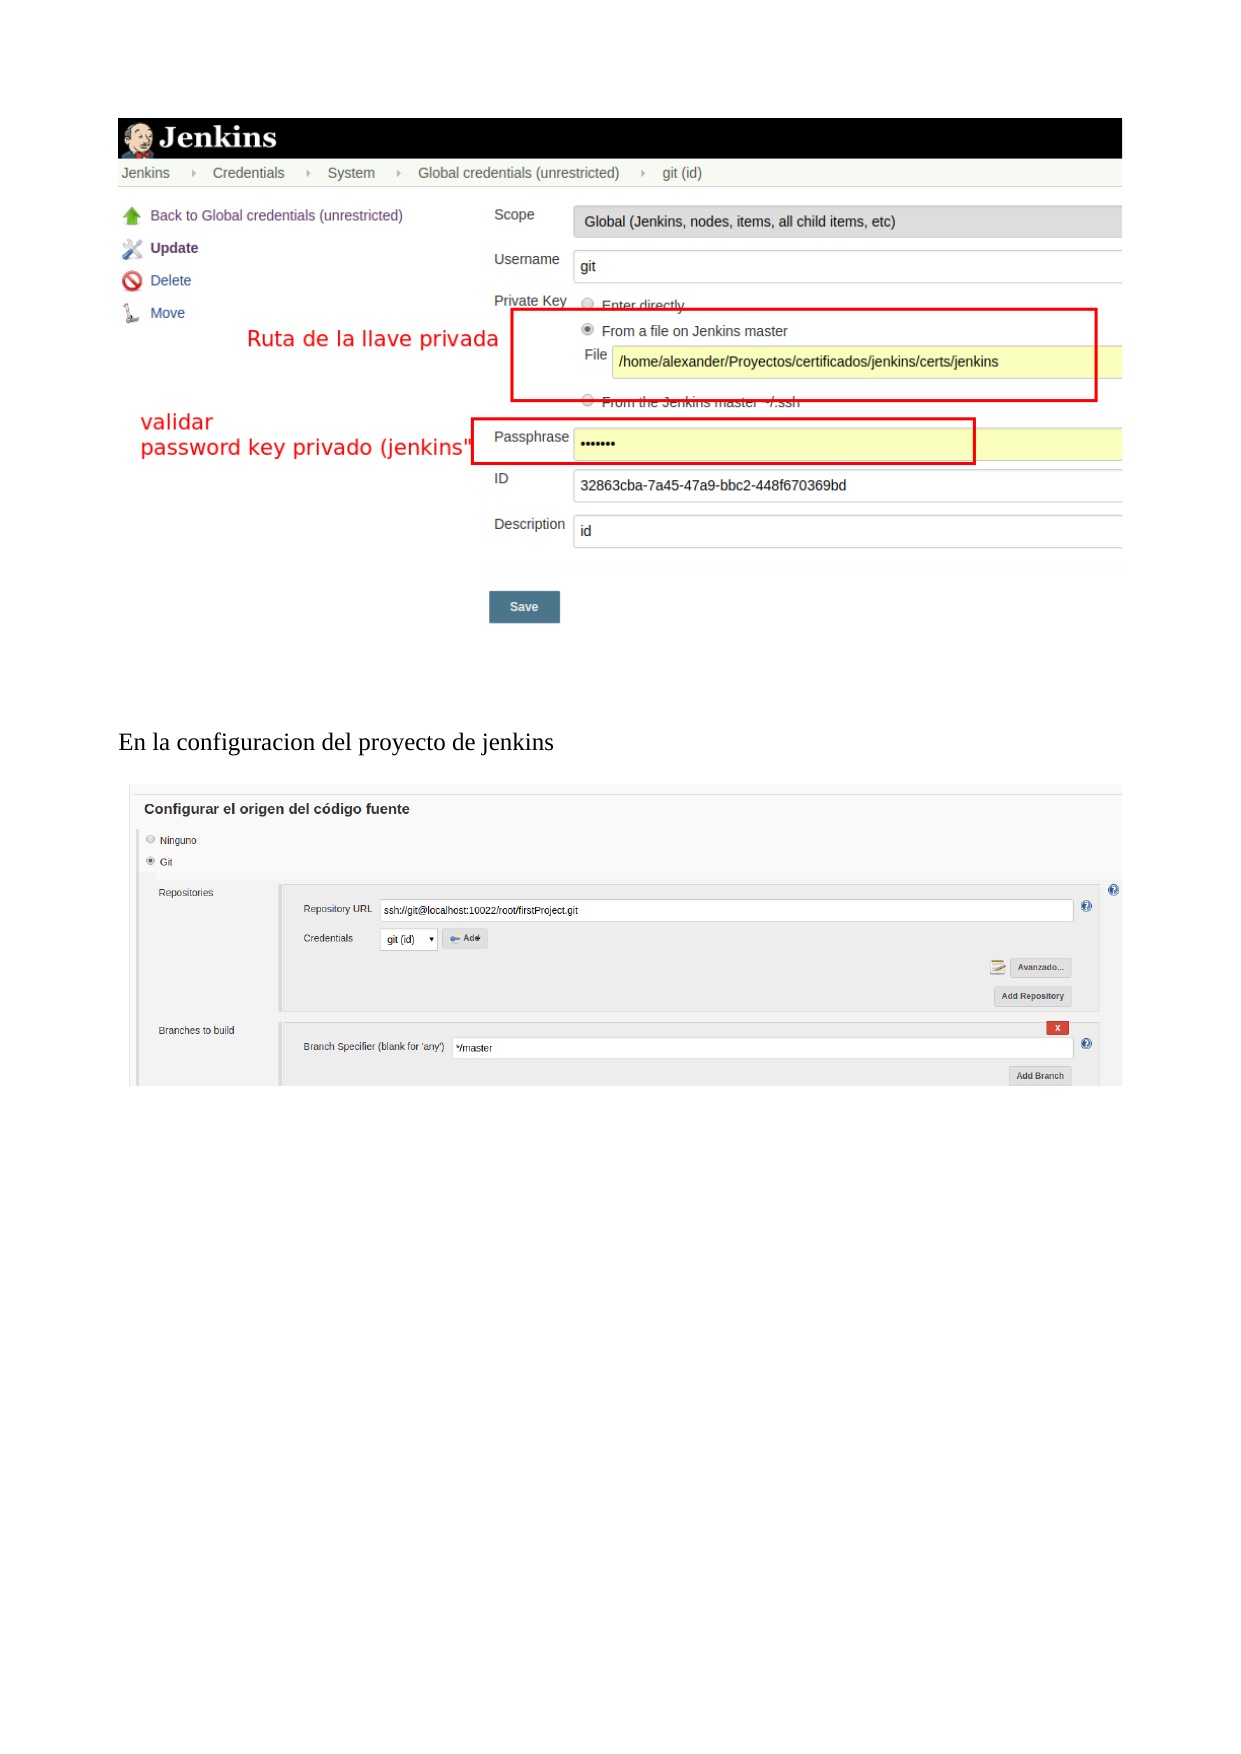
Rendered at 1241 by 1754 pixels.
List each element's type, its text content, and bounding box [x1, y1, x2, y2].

picture [118, 784, 1123, 1086]
picture [118, 118, 1123, 670]
text En la configuracion del proyecto de jenkins [118, 727, 1122, 755]
